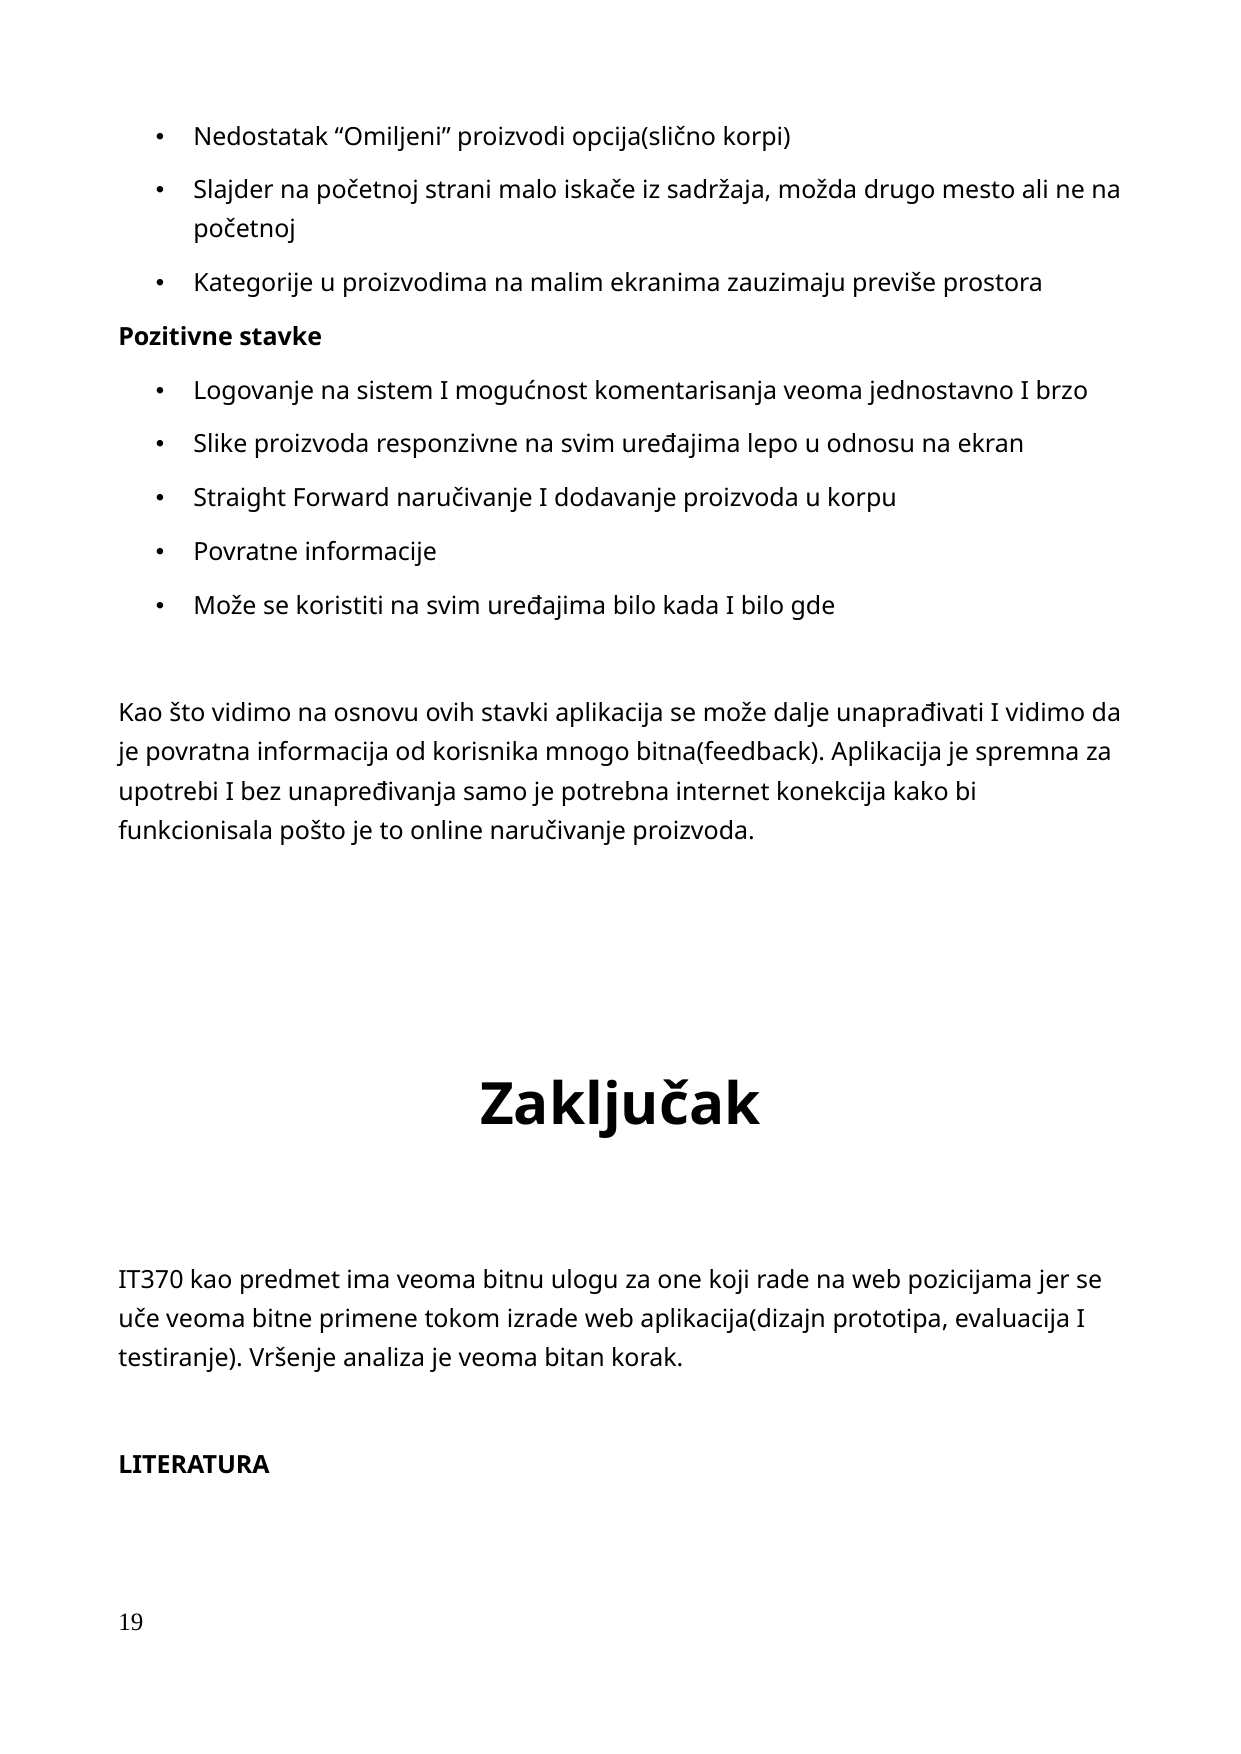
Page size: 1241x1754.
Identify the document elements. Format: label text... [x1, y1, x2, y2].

text Kao što vidimo na osnovu ovih stavki aplikacija se može dalje unaprađivati I vidimo da je povratna informacija od korisnika mnogo bitna(feedback). Aplikacija je spremna za upotrebi I bez unapređivanja samo je potrebna internet konekcija kako bi funkcionisala pošto je to online naručivanje proizvoda. [118, 695, 1122, 846]
list Logovanje na sistem I mogućnost komentarisanja veoma jednostavno I brzo [156, 372, 1122, 406]
text Pozitivne stavke [118, 318, 1122, 353]
list Straight Forward naručivanje I dodavanje proizvoda u korpu [156, 480, 1122, 514]
list Slike proizvoda responzivne na svim uređajima lepo u odnosu na ekran [156, 426, 1122, 460]
list Slajder na početnoj strani malo iskače iz sadržaja, možda drugo mesto ali ne na početnoj [156, 172, 1122, 245]
text IT370 kao predmet ima veoma bitnu ulogu za one koji rade na web pozicijama jer se uče veoma bitne primene tokom izrade web aplikacija(dizajn prototipa, evaluacija I testiranje). Vršenje analiza je veoma bitan korak. [118, 1261, 1122, 1374]
list Nedostatak “Omiljeni” proizvodi opcija(slično korpi) [156, 118, 1122, 152]
list Može se koristiti na svim uređajima bilo kada I bilo gde [156, 587, 1122, 621]
list Povratne informacije [156, 533, 1122, 568]
text LITERATURA [118, 1447, 1122, 1481]
list Kategorije u proizvodima na malim ekranima zauzimaju previše prostora [156, 265, 1122, 299]
title Zaključak [118, 1062, 1122, 1141]
